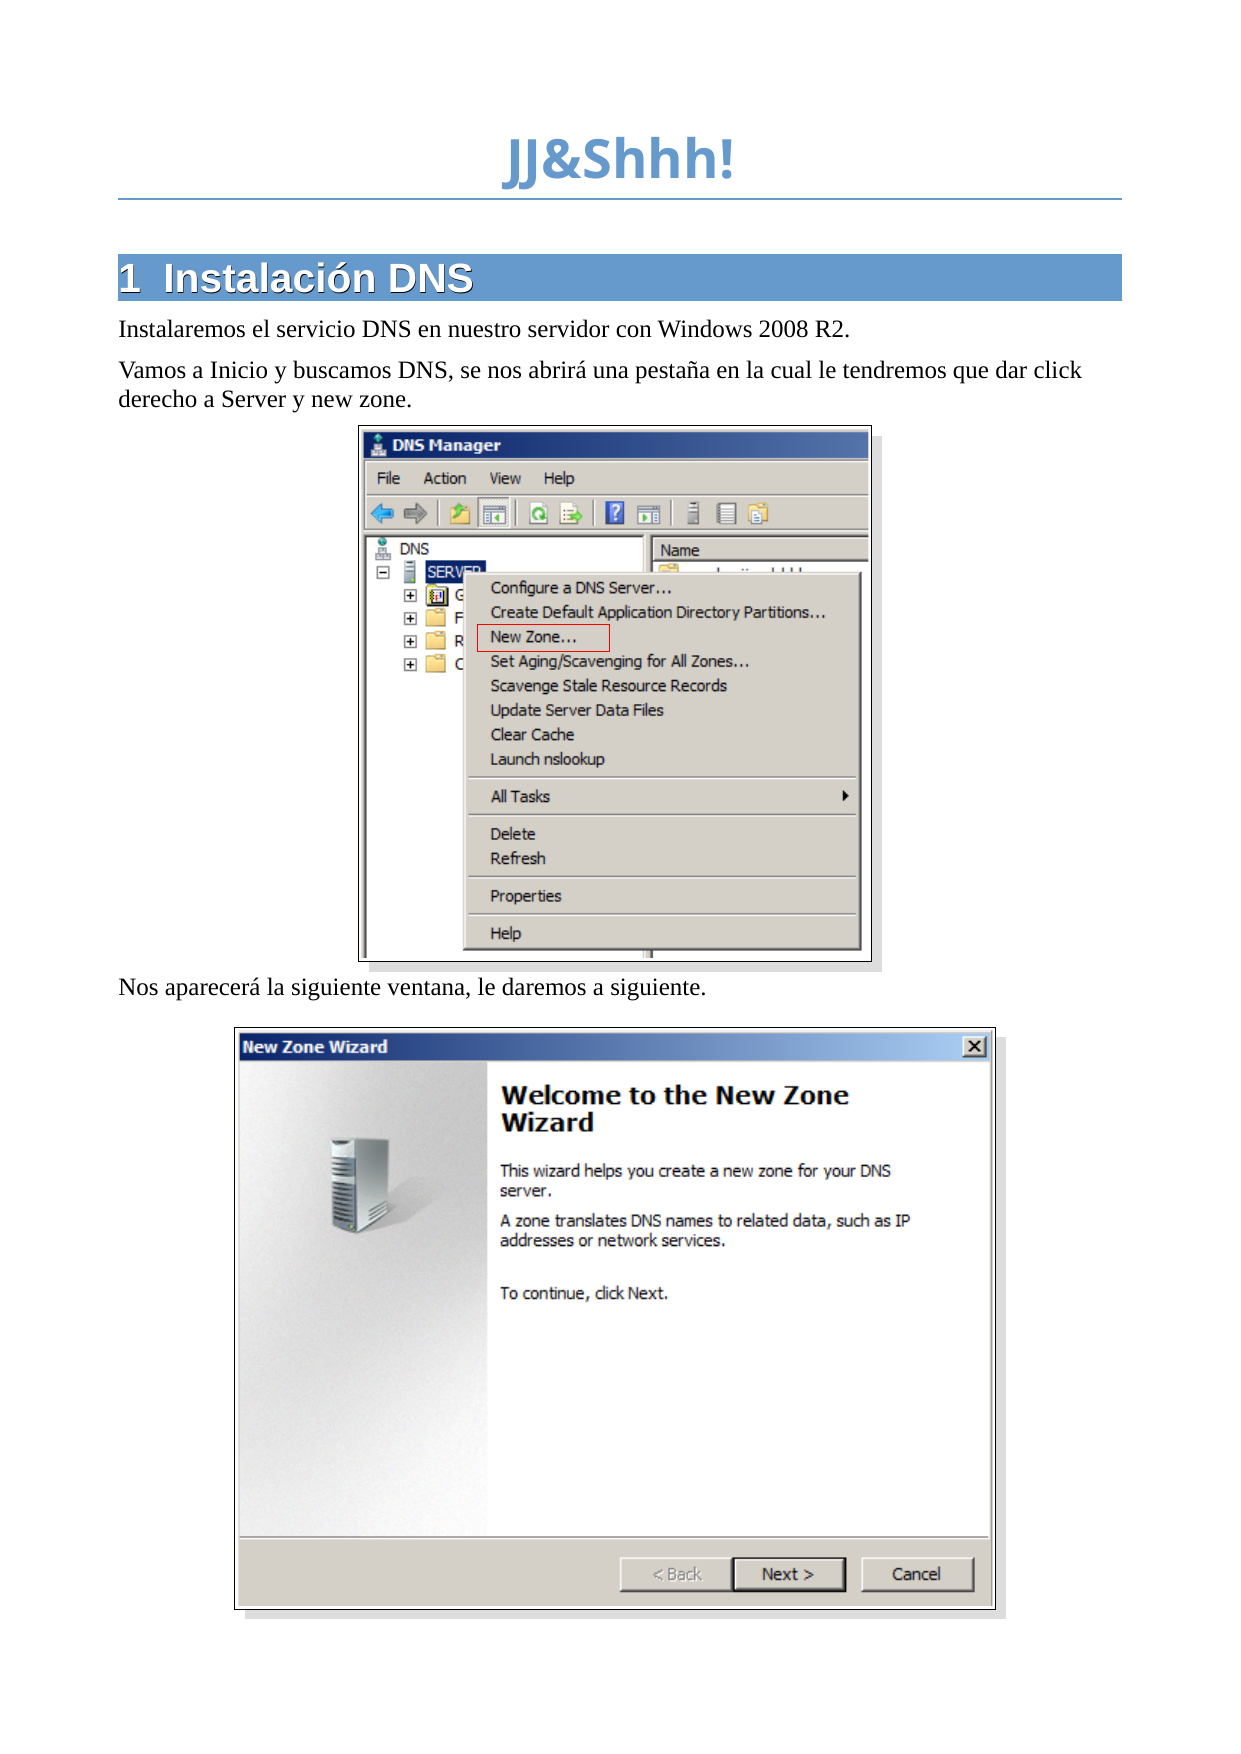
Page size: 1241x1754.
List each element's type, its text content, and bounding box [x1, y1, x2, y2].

picture [361, 428, 869, 958]
picture [237, 1030, 993, 1606]
text Vamos a Inicio y buscamos DNS, se nos abrirá una pestaña en la cual le tendremos que dar click derecho a Server y new zone. [118, 355, 1122, 412]
text Nos aparecerá la siguiente ventana, le daremos a siguiente. [118, 425, 1122, 1000]
subtitle Instalación DNS [118, 254, 1122, 301]
text Instalaremos el servicio DNS en nuestro servidor con Windows 2008 R2. [118, 314, 1122, 342]
